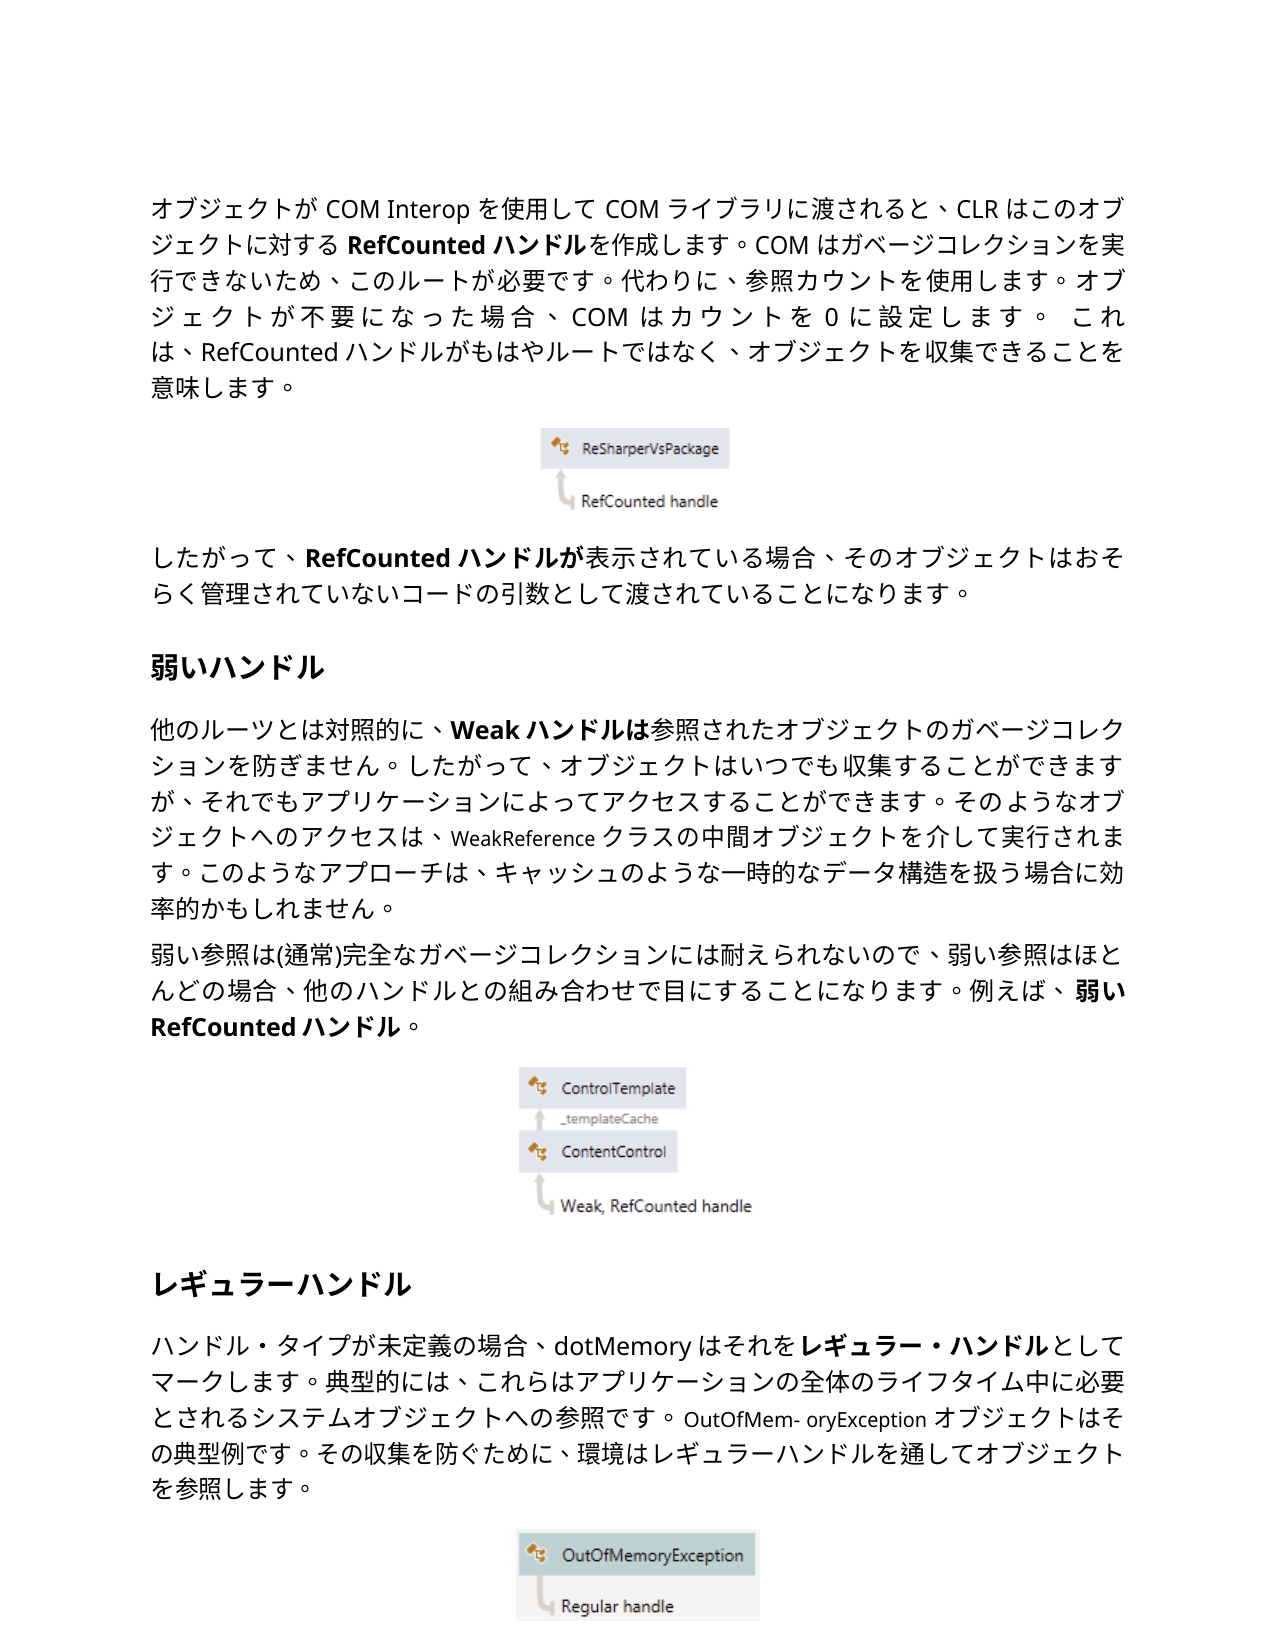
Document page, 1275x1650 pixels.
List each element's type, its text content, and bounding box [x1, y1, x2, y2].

picture [518, 1067, 752, 1215]
text 弱い参照は(通常)完全なガベージコレクションには耐えられないので、弱い参照はほとんどの場合、他のハンドルとの組み合わせで目にすることになります。例えば、弱いRefCountedハンドル。 [150, 938, 1126, 1043]
text したがって、RefCountedハンドルが表示されている場合、そのオブジェクトはおそらく管理されていないコードの引数として渡されていることになります。 [150, 541, 1126, 611]
subtitle レギュラーハンドル [150, 1264, 1275, 1304]
picture [540, 428, 731, 510]
text ハンドル・タイプが未定義の場合、dotMemoryはそれをレギュラー・ハンドルとしてマークします。典型的には、これらはアプリケーションの全体のライフタイム中に必要とされるシステムオブジェクトへの参照です。OutOfMem- oryException オブジェクトはその典型例です。その収集を防ぐために、環境はレギュラーハンドルを通してオブジェクトを参照します。 [150, 1329, 1126, 1506]
subtitle 弱いハンドル [150, 648, 1275, 687]
picture [515, 1529, 761, 1621]
text オブジェクトが COM Interop を使用して COM ライブラリに渡されると、CLR はこのオブジェクトに対する RefCounted ハンドルを作成します。COM はガベージコレクションを実行できないため、このルートが必要です。代わりに、参照カウントを使用します。オブジェクトが不要になった場合、COMはカウントを0に設定します。 これは、RefCountedハンドルがもはやルートではなく、オブジェクトを収集できることを意味します。 [150, 192, 1126, 405]
text 他のルーツとは対照的に、Weakハンドルは参照されたオブジェクトのガベージコレクションを防ぎません。したがって、オブジェクトはいつでも収集することができますが、それでもアプリケーションによってアクセスすることができます。そのようなオブジェクトへのアクセスは、WeakReferenceクラスの中間オブジェクトを介して実行されます。このようなアプローチは、キャッシュのような一時的なデータ構造を扱う場合に効率的かもしれません。 [150, 713, 1126, 926]
